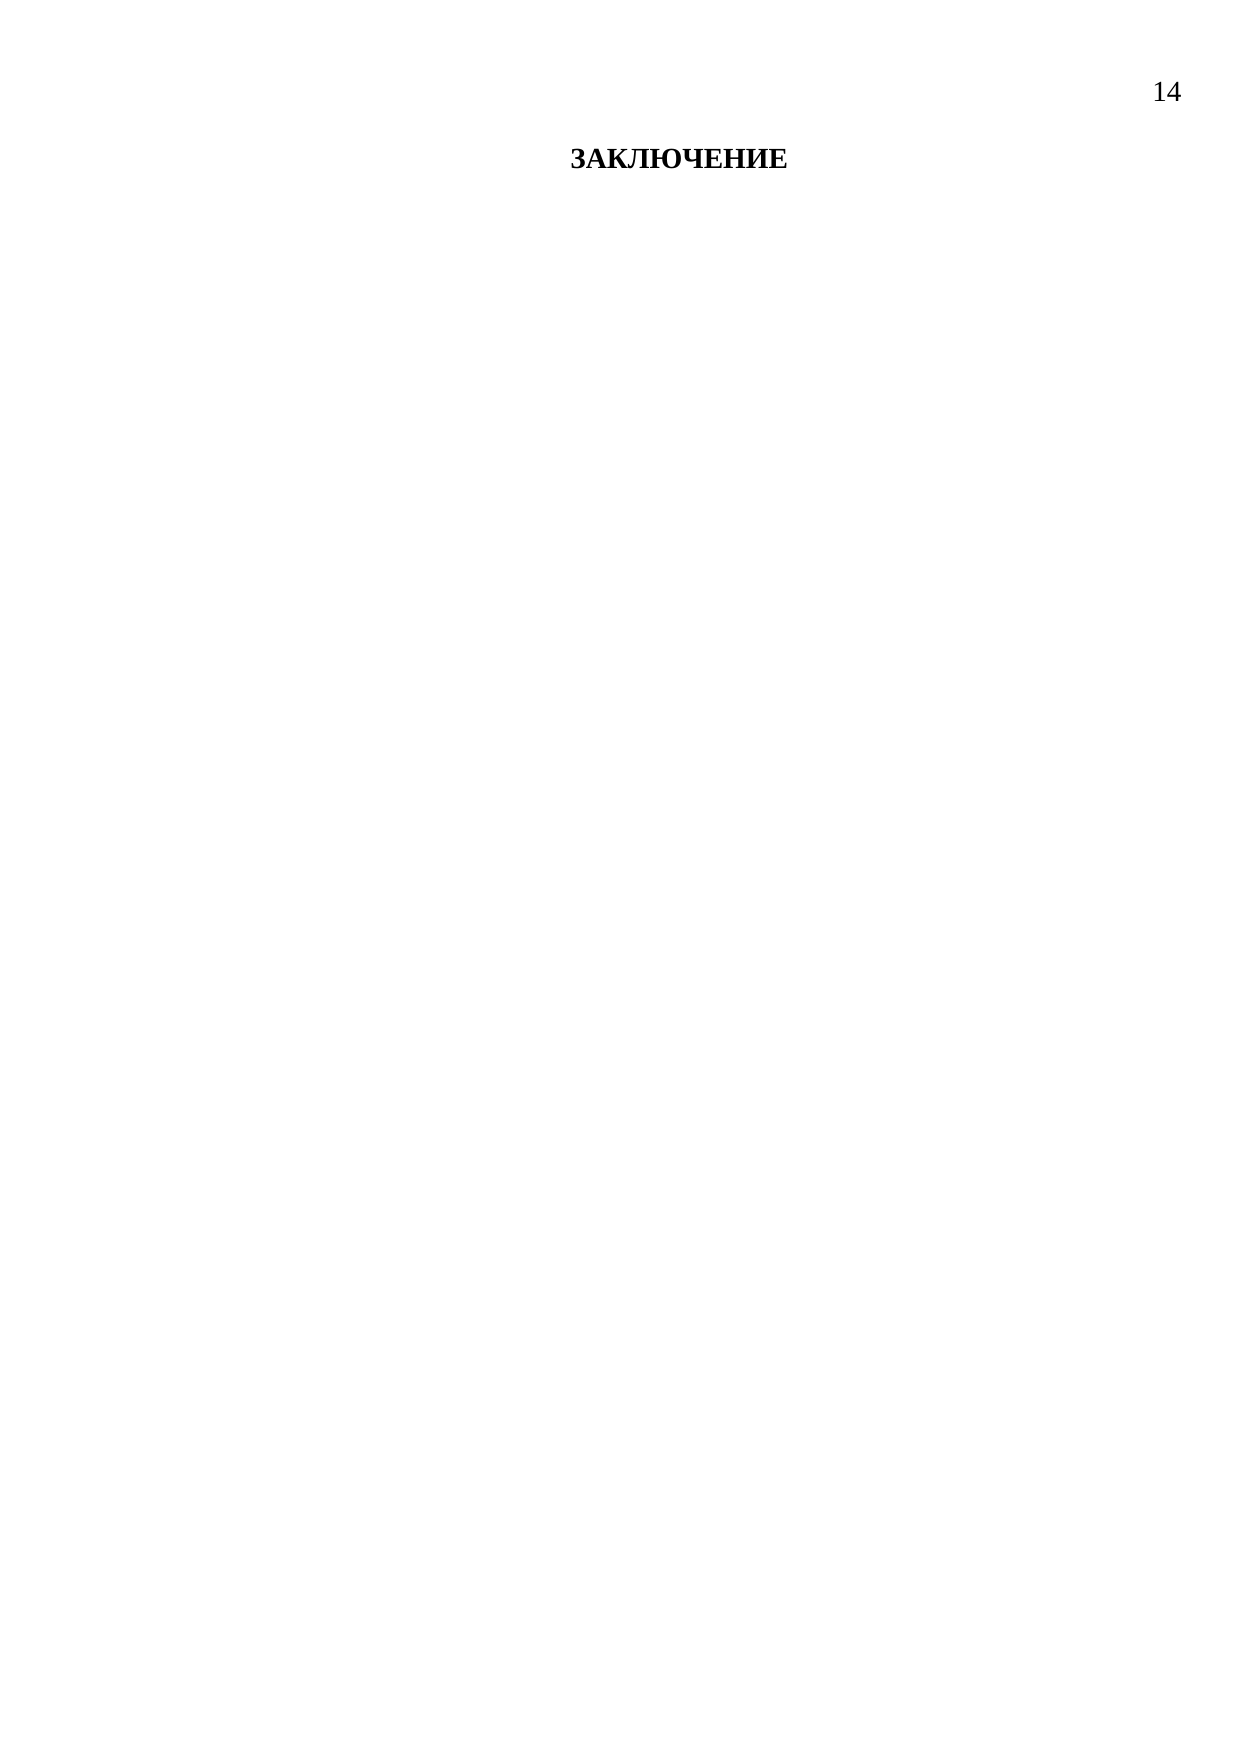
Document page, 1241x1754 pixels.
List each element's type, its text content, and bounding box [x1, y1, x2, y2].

subtitle ЗАКЛЮЧЕНИЕ [177, 141, 1181, 174]
